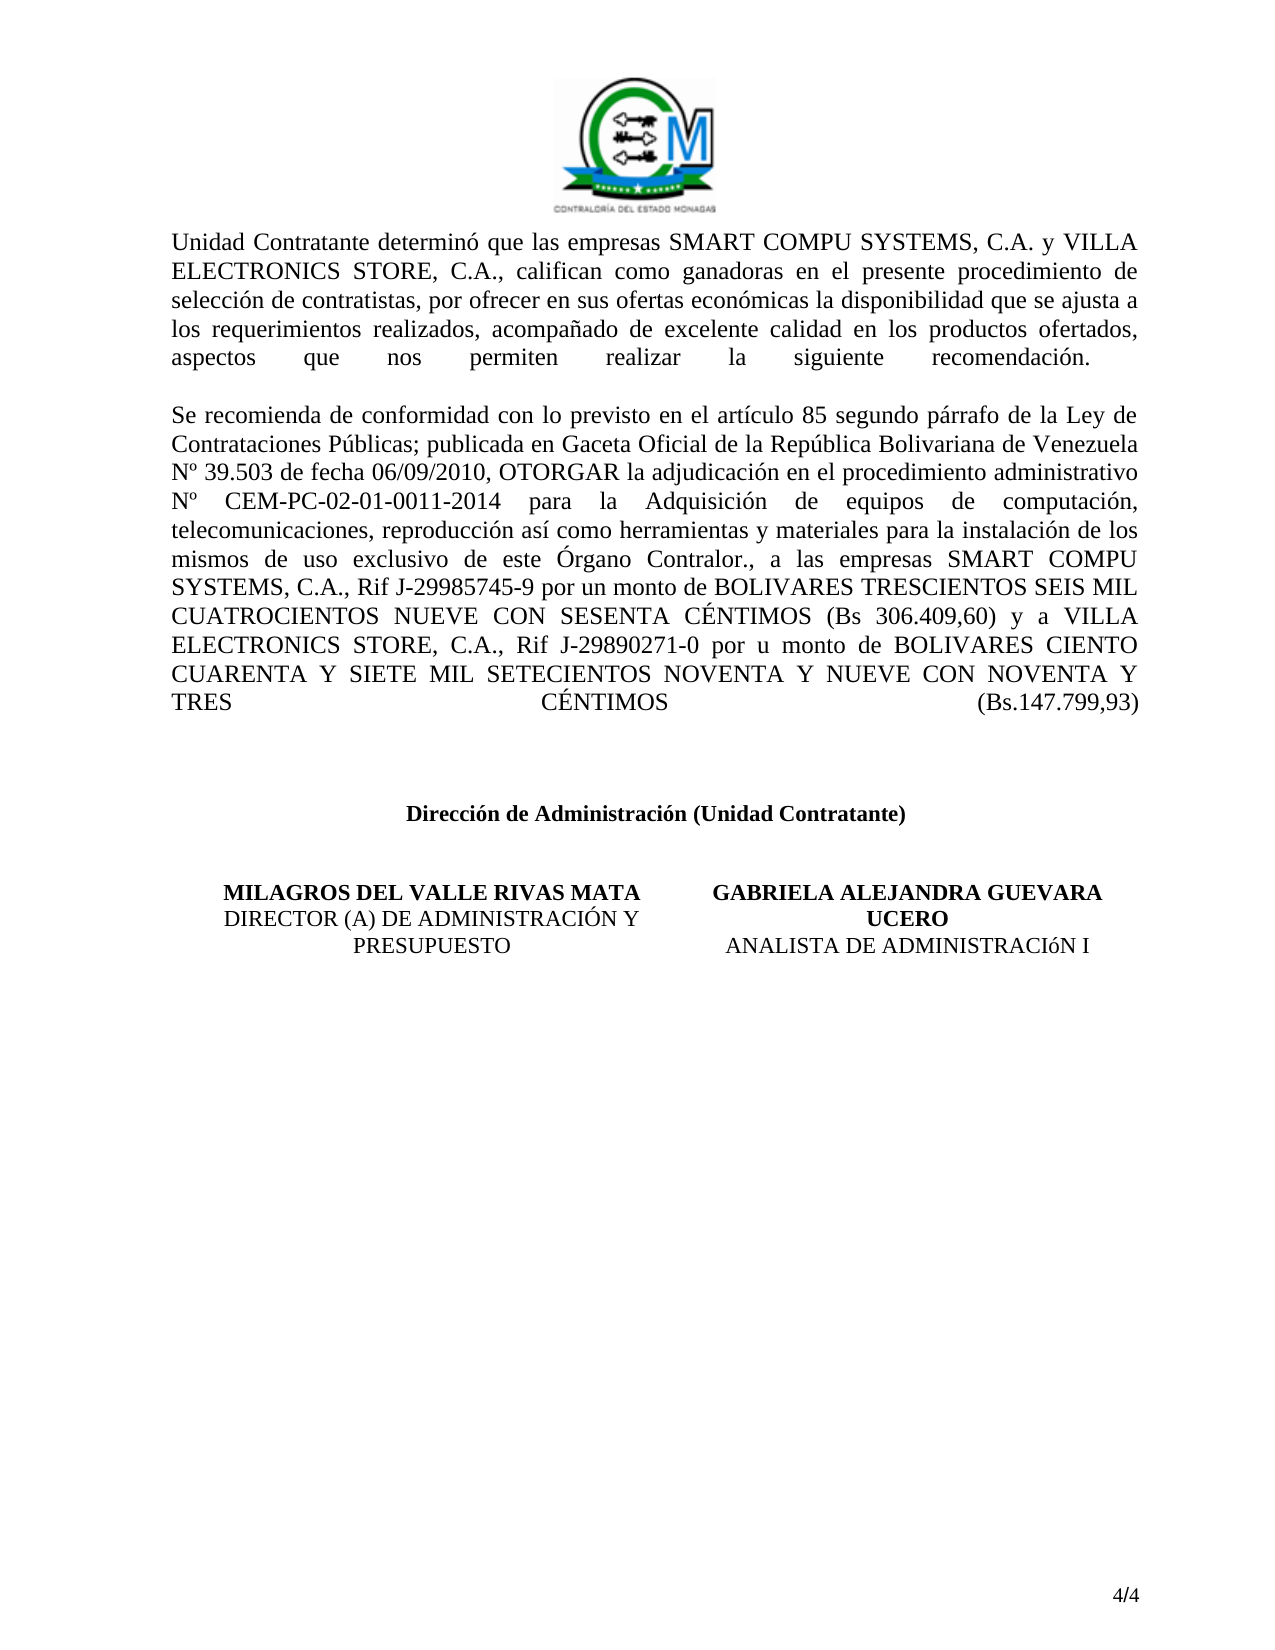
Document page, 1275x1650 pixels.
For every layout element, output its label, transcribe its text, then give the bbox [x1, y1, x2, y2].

table_cell GABRIELA ALEJANDRA GUEVARA UCERO ANALISTA DE ADMINISTRACIóN I [684, 826, 1132, 984]
table_header Dirección de Administración (Unidad Contratante) [180, 800, 1132, 826]
text Unidad Contratante determinó que las empresas SMART COMPU SYSTEMS, C.A. y VILLA ELECTRONICS STORE, C.A., califican como ganadoras en el presente procedimiento de selección de contratistas, por ofrecer en sus ofertas económicas la disponibilidad que se ajusta a los requerimientos realizados, acompañado de excelente calidad en los productos ofertados, aspectos que nos permiten realizar la siguiente recomendación. Se recomienda de conformidad con lo previsto en el artículo 85 segundo párrafo de la Ley de Contrataciones Públicas; publicada en Gaceta Oficial de la República Bolivariana de Venezuela Nº 39.503 de fecha 06/09/2010, OTORGAR la adjudicación en el procedimiento administrativo Nº CEM-PC-02-01-0011-2014 para la Adquisición de equipos de computación, telecomunicaciones, reproducción así como herramientas y materiales para la instalación de los mismos de uso exclusivo de este Órgano Contralor., a las empresas SMART COMPU SYSTEMS, C.A., Rif J-29985745-9 por un monto de BOLIVARES TRESCIENTOS SEIS MIL CUATROCIENTOS NUEVE CON SESENTA CÉNTIMOS (Bs 306.409,60) y a VILLA ELECTRONICS STORE, C.A., Rif J-29890271-0 por u monto de BOLIVARES CIENTO CUARENTA Y SIETE MIL SETECIENTOS NOVENTA Y NUEVE CON NOVENTA Y TRES CÉNTIMOS (Bs.147.799,93) [171, 227, 1139, 745]
table_cell MILAGROS DEL VALLE RIVAS MATA DIRECTOR (A) DE ADMINISTRACIÓN Y PRESUPUESTO [180, 826, 683, 984]
picture [551, 75, 719, 216]
